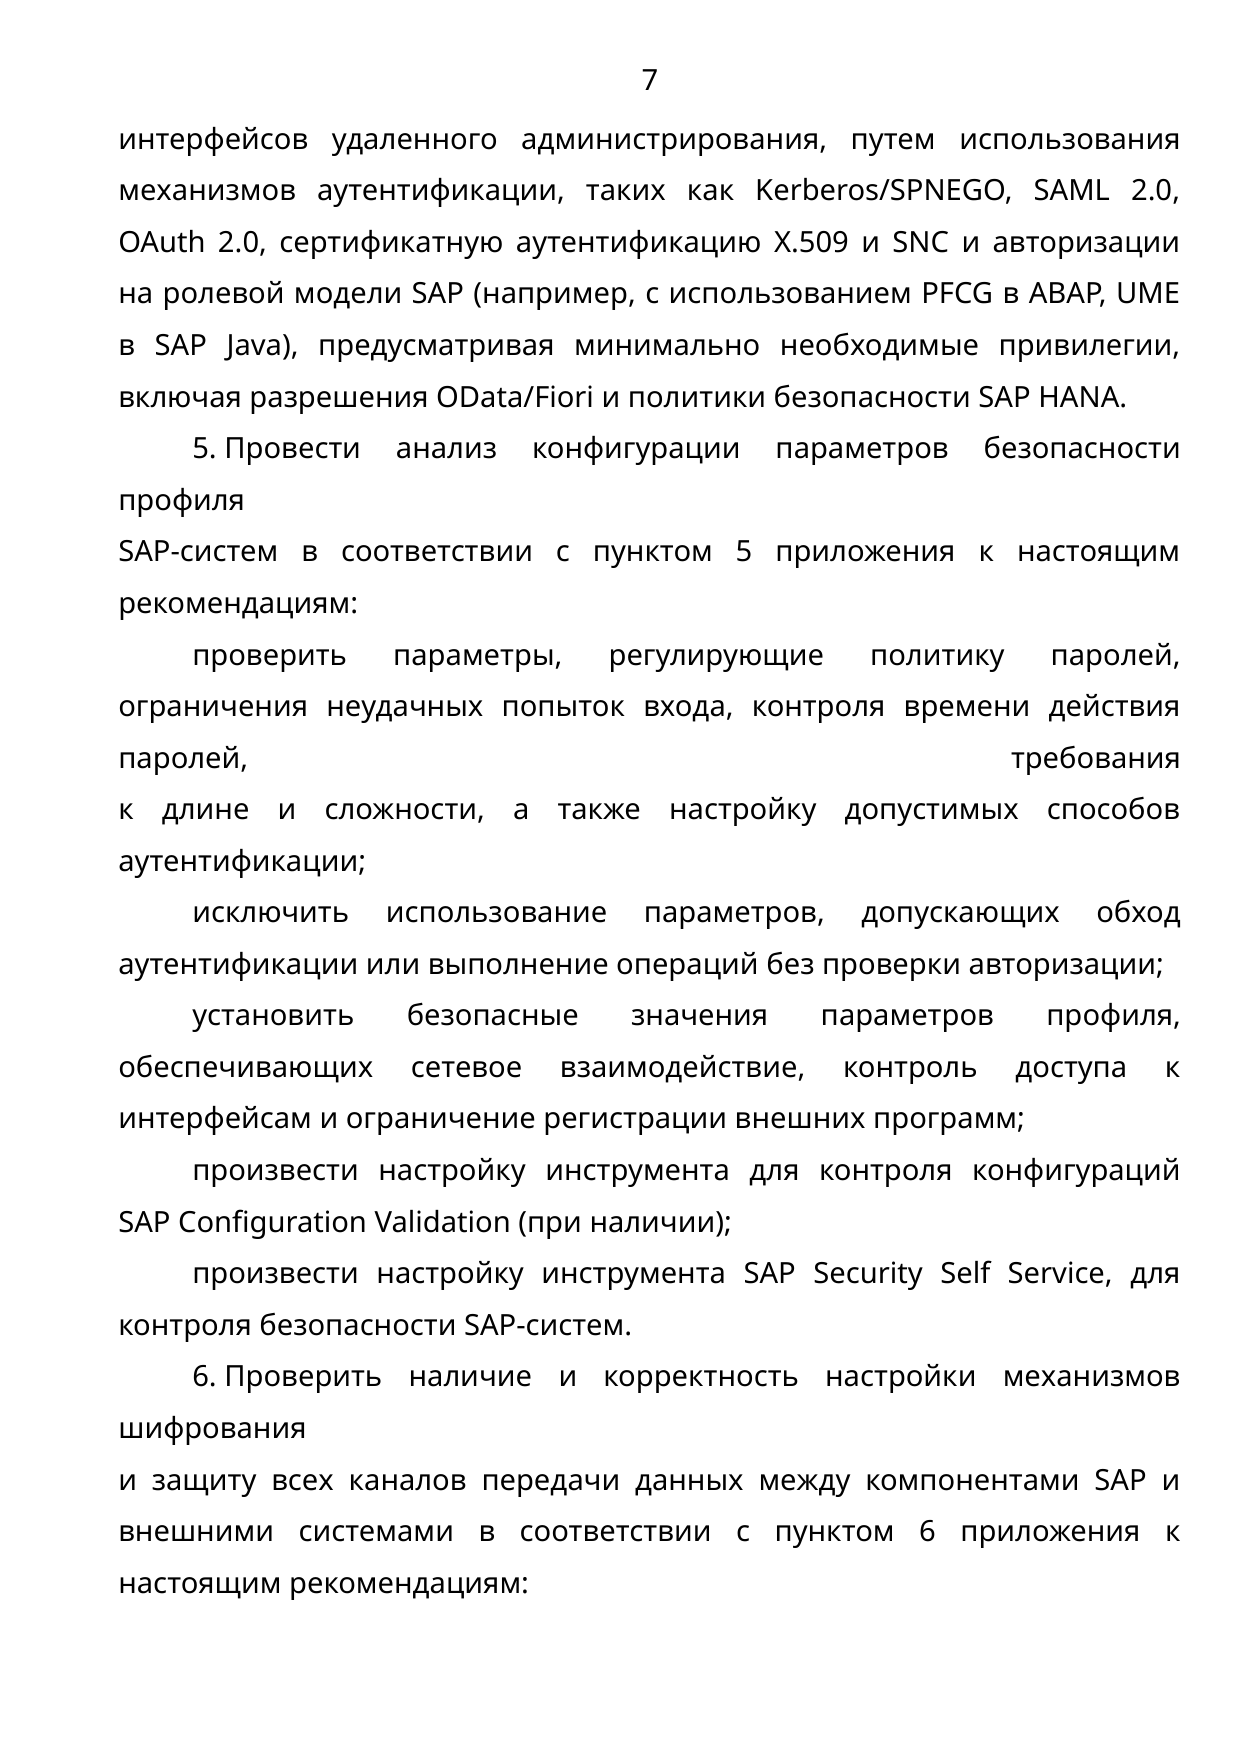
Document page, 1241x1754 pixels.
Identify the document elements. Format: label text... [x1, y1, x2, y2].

text 6. Проверить наличие и корректность настройки механизмов шифрования и защиту всех каналов передачи данных между компонентами SAP и внешними системами в соответствии с пунктом 6 приложения к настоящим рекомендациям: [118, 1356, 1181, 1602]
text исключить использование параметров, допускающих обход аутентификации или выполнение операций без проверки авторизации; [118, 892, 1181, 983]
text проверить параметры, регулирующие политику паролей, ограничения неудачных попыток входа, контроля времени действия паролей, требования к длине и сложности, а также настройку допустимых способов аутентификации; [118, 634, 1181, 880]
text интерфейсов удаленного администрирования, путем использования механизмов аутентификации, таких как Kerberos/SPNEGO, SAML 2.0, OAuth 2.0, сертификатную аутентификацию X.509 и SNC и авторизации на ролевой модели SAP (например, с использованием PFCG в ABAP, UME в SAP Java), предусматривая минимально необходимые привилегии, включая разрешения OData/Fiori и политики безопасности SAP HANA. [118, 118, 1181, 416]
text произвести настройку инструмента SAP Security Self Service, для контроля безопасности SAP-систем. [118, 1252, 1181, 1344]
text 5. Провести анализ конфигурации параметров безопасности профиля SAP-систем в соответствии с пунктом 5 приложения к настоящим рекомендациям: [118, 427, 1181, 622]
text установить безопасные значения параметров профиля, обеспечивающих сетевое взаимодействие, контроль доступа к интерфейсам и ограничение регистрации внешних программ; [118, 995, 1181, 1137]
text произвести настройку инструмента для контроля конфигураций SAP Configuration Validation (при наличии); [118, 1149, 1181, 1241]
